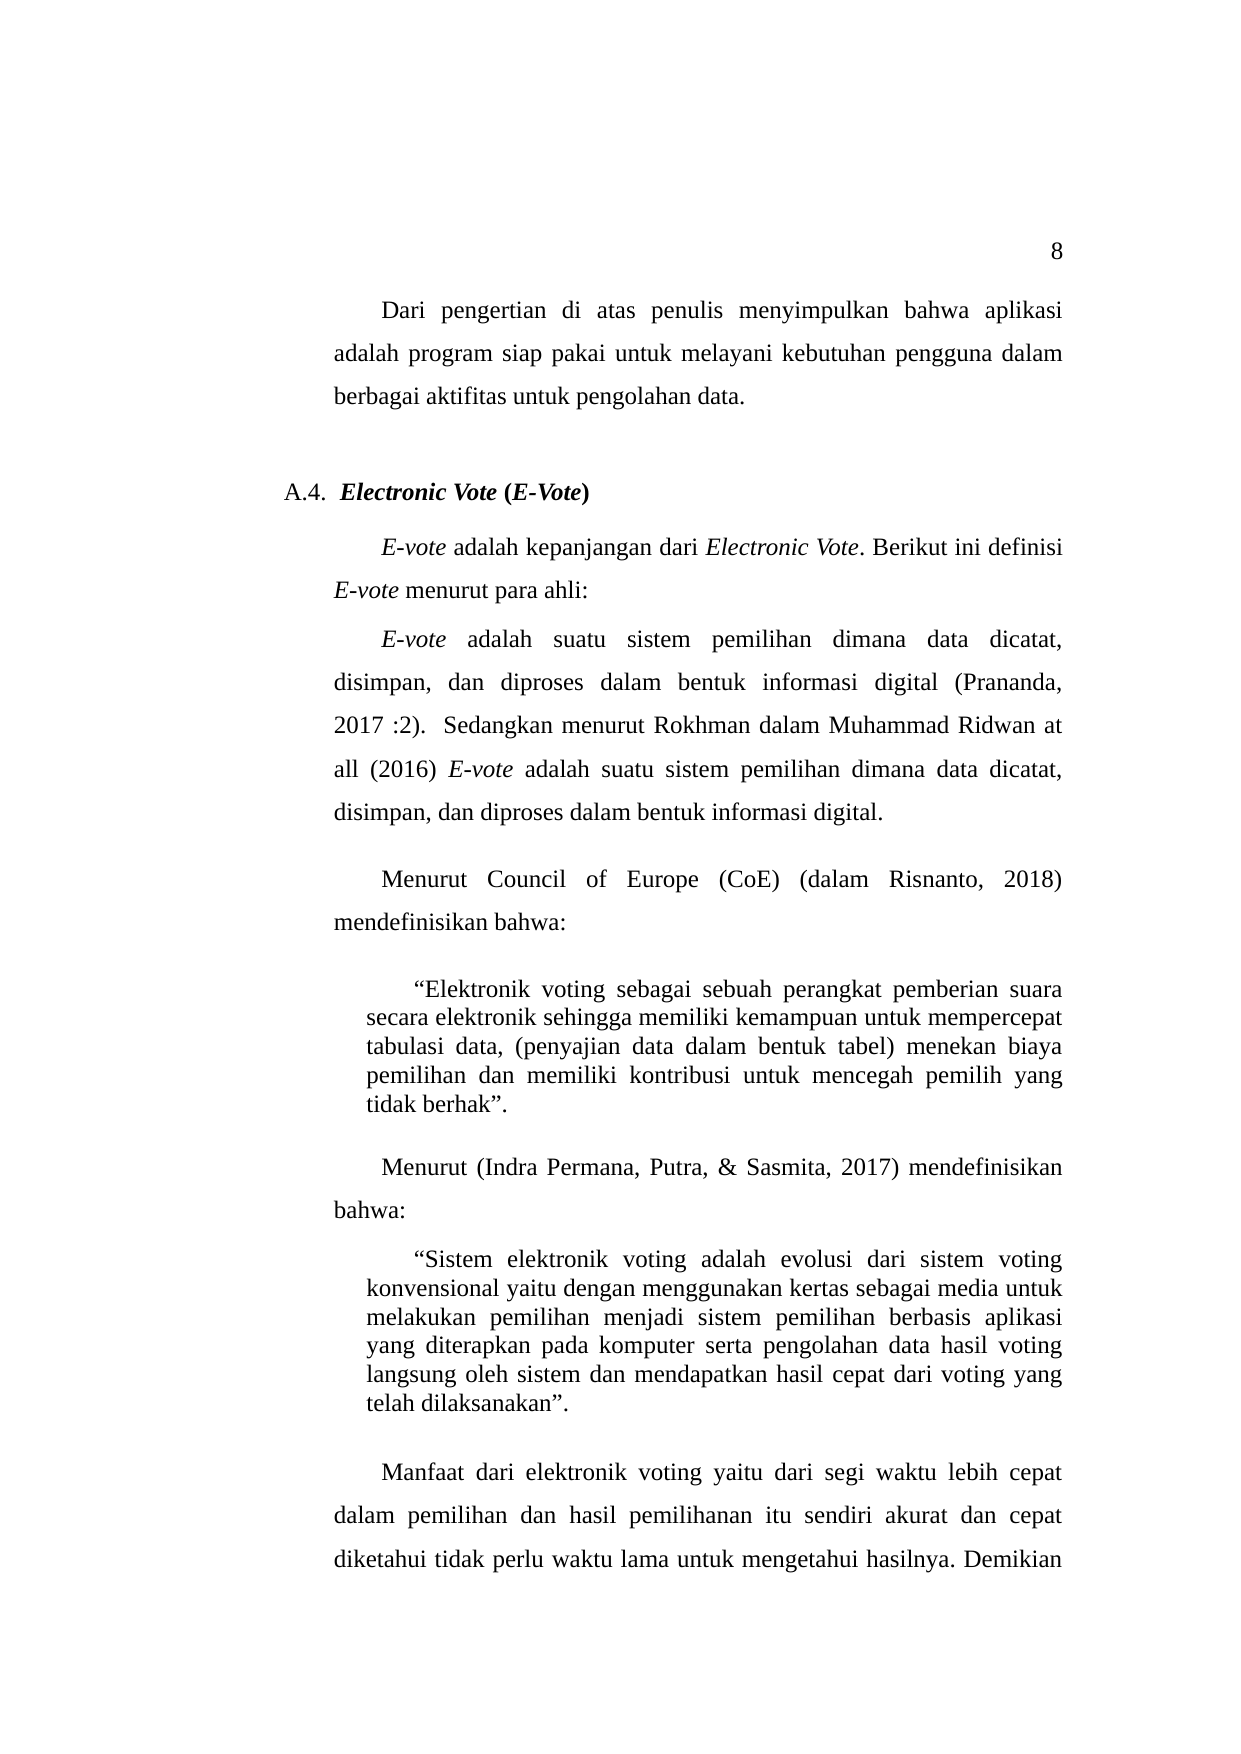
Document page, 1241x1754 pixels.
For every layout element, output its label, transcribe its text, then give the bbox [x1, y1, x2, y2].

text E-vote adalah suatu sistem pemilihan dimana data dicatat, disimpan, dan diproses dalam bentuk informasi digital (Prananda, 2017 :2). Sedangkan menurut Rokhman dalam Muhammad Ridwan at all (2016) E-vote adalah suatu sistem pemilihan dimana data dicatat, disimpan, dan diproses dalam bentuk informasi digital. [334, 624, 1063, 826]
list Electronic Vote (E-Vote) [266, 477, 1063, 506]
text Dari pengertian di atas penulis menyimpulkan bahwa aplikasi adalah program siap pakai untuk melayani kebutuhan pengguna dalam berbagai aktifitas untuk pengolahan data. [334, 295, 1063, 410]
text “Sistem elektronik voting adalah evolusi dari sistem voting konvensional yaitu dengan menggunakan kertas sebagai media untuk melakukan pemilihan menjadi sistem pemilihan berbasis aplikasi yang diterapkan pada komputer serta pengolahan data hasil voting langsung oleh sistem dan mendapatkan hasil cepat dari voting yang telah dilaksanakan”. [366, 1244, 1063, 1417]
text Menurut Council of Europe (CoE) (dalam Risnanto, 2018) mendefinisikan bahwa: [334, 864, 1063, 936]
text E-vote adalah kepanjangan dari Electronic Vote. Berikut ini definisi E-vote menurut para ahli: [334, 532, 1063, 604]
text “Elektronik voting sebagai sebuah perangkat pemberian suara secara elektronik sehingga memiliki kemampuan untuk mempercepat tabulasi data, (penyajian data dalam bentuk tabel) menekan biaya pemilihan dan memiliki kontribusi untuk mencegah pemilih yang tidak berhak”. [366, 974, 1063, 1117]
text Menurut (Indra Permana, Putra, & Sasmita, 2017) mendefinisikan bahwa: [334, 1152, 1063, 1224]
text Manfaat dari elektronik voting yaitu dari segi waktu lebih cepat dalam pemilihan dan hasil pemilihanan itu sendiri akurat dan cepat diketahui tidak perlu waktu lama untuk mengetahui hasilnya. Demikian [334, 1457, 1063, 1572]
